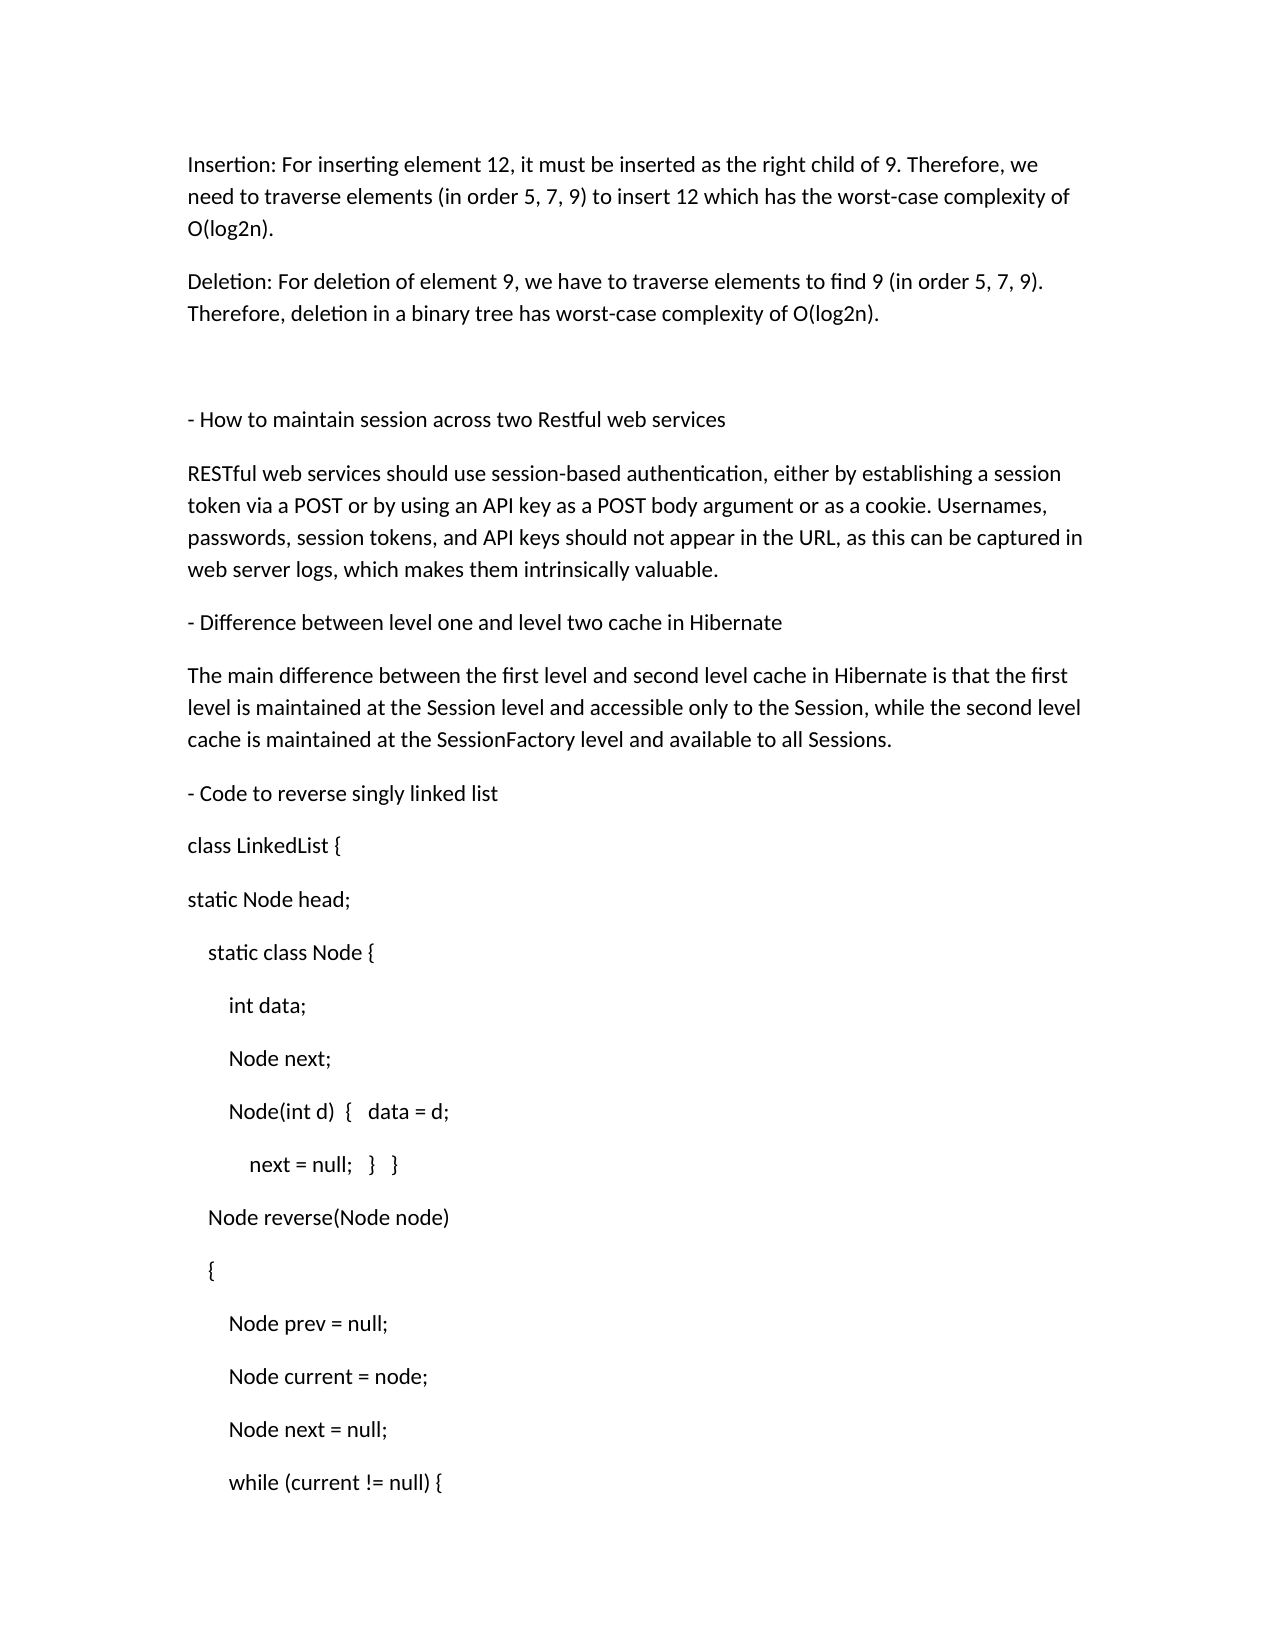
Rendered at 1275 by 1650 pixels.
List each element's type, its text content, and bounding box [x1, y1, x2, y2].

text Node next = null; [187, 1415, 1087, 1443]
text Node reverse(Node node) [187, 1203, 1087, 1231]
text static Node head; [187, 885, 1087, 913]
text Node prev = null; [187, 1309, 1087, 1337]
text int data; [187, 991, 1087, 1019]
text next = null; } } [187, 1150, 1087, 1178]
text RESTful web services should use session-based authentication, either by establishing a session token via a POST or by using an API key as a POST body argument or as a cookie. Usernames, passwords, session tokens, and API keys should not appear in the URL, as this can be captured in web server logs, which makes them intrinsically valuable. [187, 459, 1087, 583]
text static class Node { [187, 938, 1087, 966]
text class LinkedList { [187, 832, 1087, 860]
text { [187, 1256, 1087, 1284]
text Insertion: For inserting element 12, it must be inserted as the right child of 9. Therefore, we need to traverse elements (in order 5, 7, 9) to insert 12 which has the worst-case complexity of O(log2n). [187, 150, 1087, 242]
text The main difference between the first level and second level cache in Hibernate is that the first level is maintained at the Session level and accessible only to the Session, while the second level cache is maintained at the SessionFactory level and available to all Sessions. [187, 661, 1087, 754]
text Deletion: For deletion of element 9, we have to traverse elements to find 9 (in order 5, 7, 9). Therefore, deletion in a binary tree has worst-case complexity of O(log2n). [187, 267, 1087, 328]
text - Code to reverse singly linked list [187, 779, 1087, 807]
text Node current = node; [187, 1362, 1087, 1390]
text while (current != null) { [187, 1468, 1087, 1496]
text - Difference between level one and level two cache in Hibernate [187, 608, 1087, 636]
text - How to maintain session across two Restful web services [187, 406, 1087, 434]
text Node(int d) { data = d; [187, 1097, 1087, 1125]
text Node next; [187, 1044, 1087, 1072]
